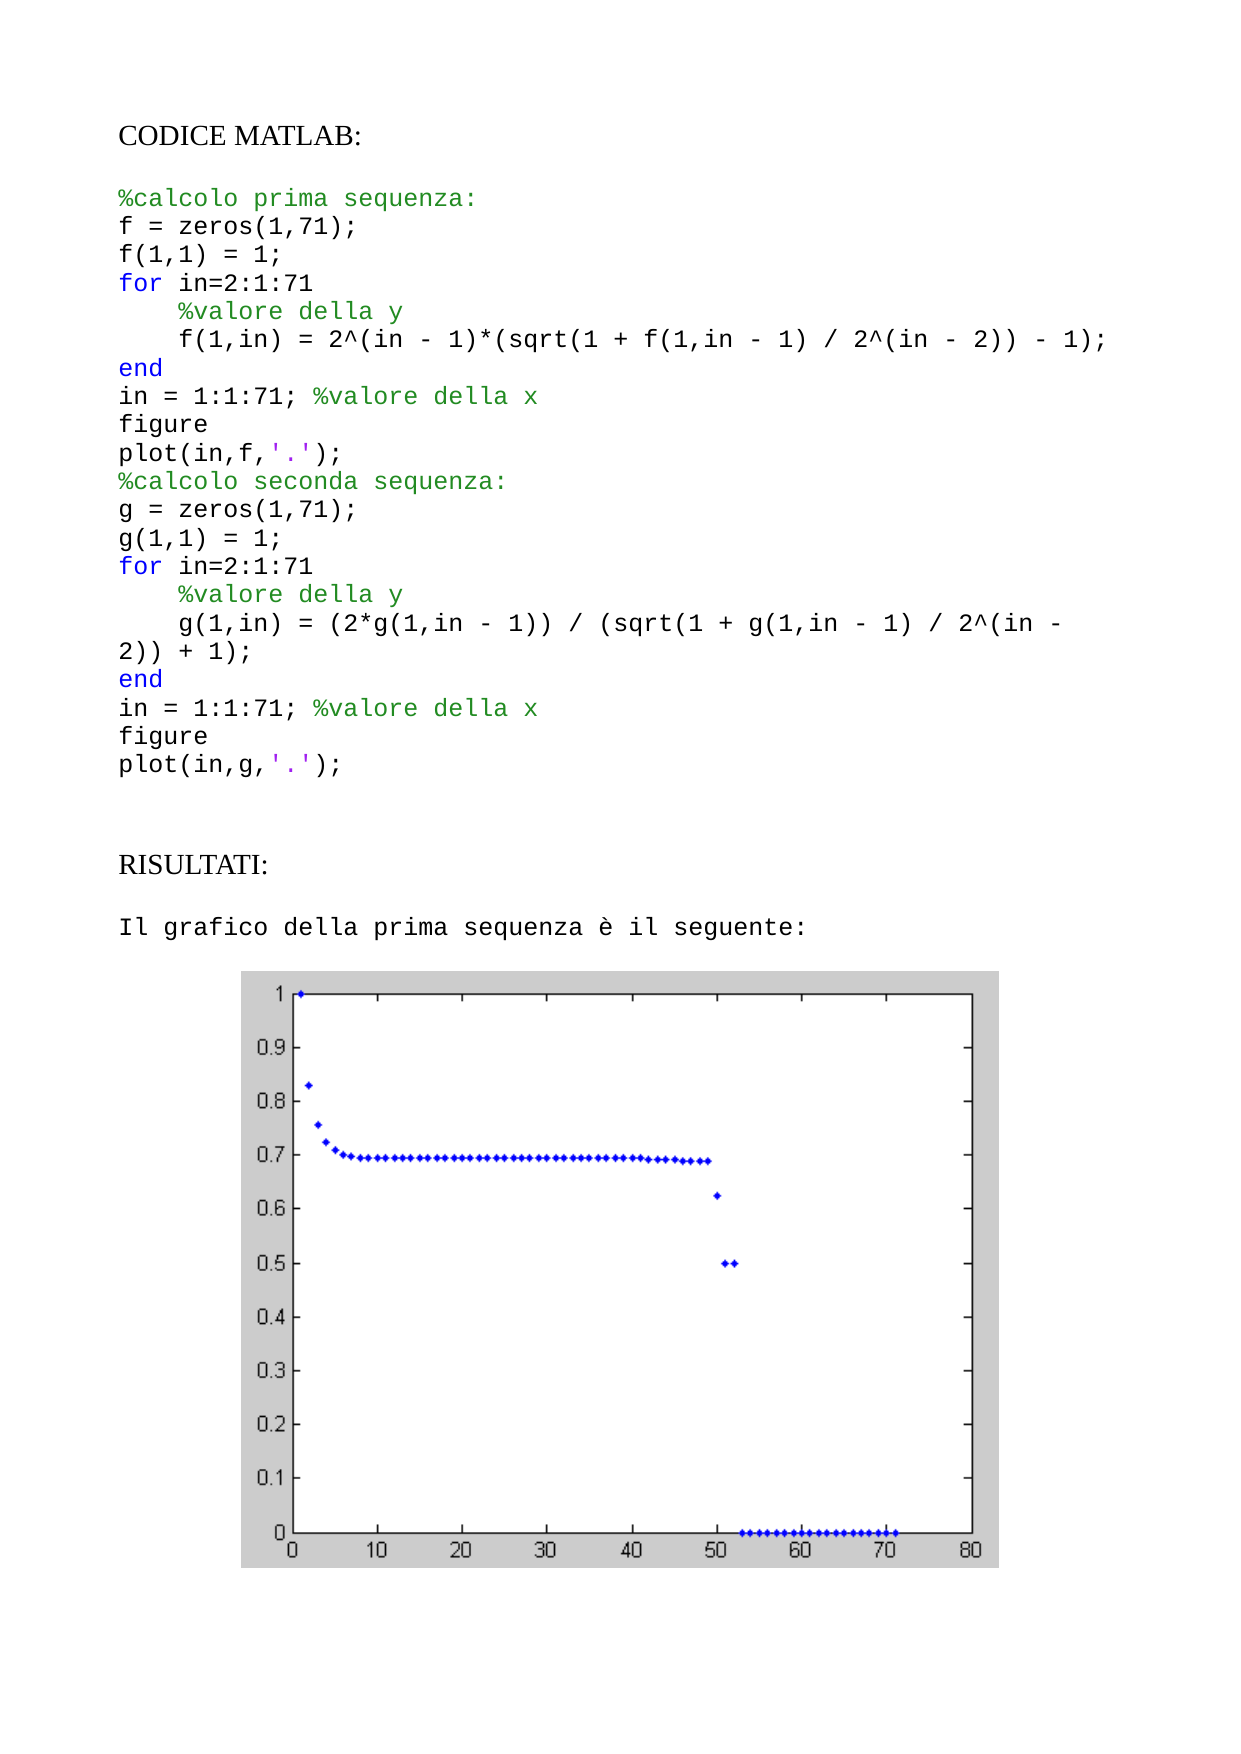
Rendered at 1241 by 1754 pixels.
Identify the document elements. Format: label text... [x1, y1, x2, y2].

text for in=2:1:71 [118, 553, 1122, 582]
text %calcolo prima sequenza: [118, 185, 1122, 213]
text plot(in,g,'.'); [118, 752, 1122, 780]
text in = 1:1:71; %valore della x [118, 695, 1122, 723]
text %calcolo seconda sequenza: [118, 468, 1122, 497]
text g(1,1) = 1; [118, 525, 1122, 553]
text f = zeros(1,71); [118, 213, 1122, 242]
text g = zeros(1,71); [118, 497, 1122, 525]
text f(1,in) = 2^(in - 1)*(sqrt(1 + f(1,in - 1) / 2^(in - 2)) - 1); [118, 327, 1122, 355]
text g(1,in) = (2*g(1,in - 1)) / (sqrt(1 + g(1,in - 1) / 2^(in - 2)) + 1); [118, 610, 1122, 667]
text end [118, 355, 1122, 383]
text Il grafico della prima sequenza è il seguente: [118, 914, 1122, 943]
text end [118, 667, 1122, 695]
text f(1,1) = 1; [118, 242, 1122, 270]
text RISULTATI: [118, 847, 1122, 881]
text in = 1:1:71; %valore della x [118, 383, 1122, 412]
text CODICE MATLAB: [118, 118, 1122, 152]
text for in=2:1:71 [118, 270, 1122, 298]
text figure [118, 723, 1122, 752]
text plot(in,f,'.'); [118, 440, 1122, 468]
text figure [118, 412, 1122, 440]
text %valore della y [118, 582, 1122, 610]
text %valore della y [118, 298, 1122, 327]
